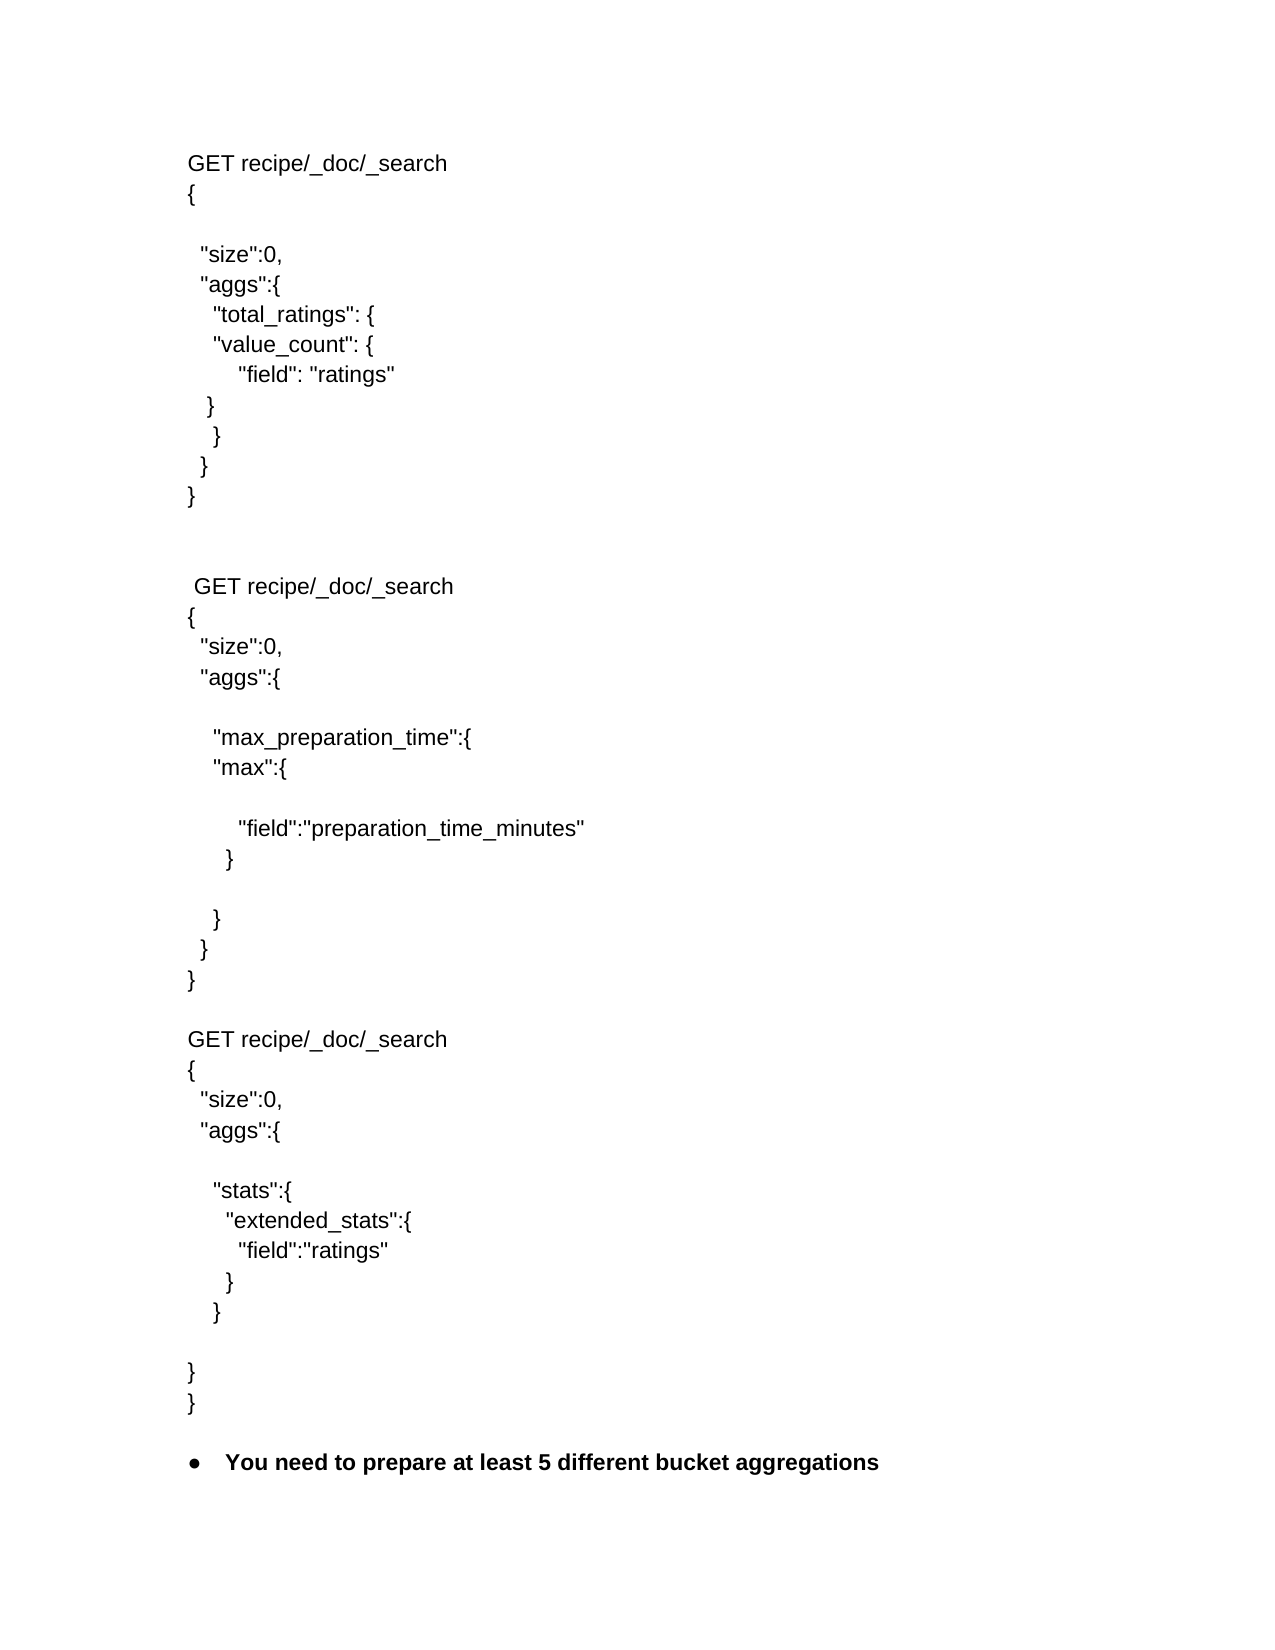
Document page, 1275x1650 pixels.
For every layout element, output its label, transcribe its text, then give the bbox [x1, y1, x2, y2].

text } [187, 1358, 1125, 1385]
text "max":{ [187, 754, 1125, 781]
text } [187, 452, 1125, 478]
text } [187, 966, 1125, 992]
text "field":"ratings" [187, 1237, 1125, 1264]
text "size":0, [187, 241, 1125, 267]
text GET recipe/_doc/_search [187, 1026, 1125, 1052]
text } [187, 422, 1125, 448]
text { [187, 180, 1125, 207]
text } [187, 845, 1125, 871]
text } [187, 482, 1125, 509]
text } [187, 935, 1125, 962]
text { [187, 603, 1125, 629]
text GET recipe/_doc/_search [187, 573, 1125, 599]
text "max_preparation_time":{ [187, 724, 1125, 750]
text } [187, 392, 1125, 418]
text "field":"preparation_time_minutes" [187, 814, 1125, 841]
text "aggs":{ [187, 1117, 1125, 1143]
text { [187, 1056, 1125, 1083]
text "total_ratings": { [187, 301, 1125, 327]
text } [187, 905, 1125, 932]
text "aggs":{ [187, 271, 1125, 297]
text "aggs":{ [187, 663, 1125, 690]
text } [187, 1268, 1125, 1294]
text } [187, 1388, 1125, 1415]
text "stats":{ [187, 1177, 1125, 1203]
list You need to prepare at least 5 different bucket aggregations [187, 1449, 1125, 1475]
text "size":0, [187, 1086, 1125, 1113]
text "field": "ratings" [187, 361, 1125, 388]
text "size":0, [187, 633, 1125, 660]
text } [187, 1298, 1125, 1324]
text GET recipe/_doc/_search [187, 150, 1125, 176]
text "value_count": { [187, 331, 1125, 358]
text "extended_stats":{ [187, 1207, 1125, 1234]
